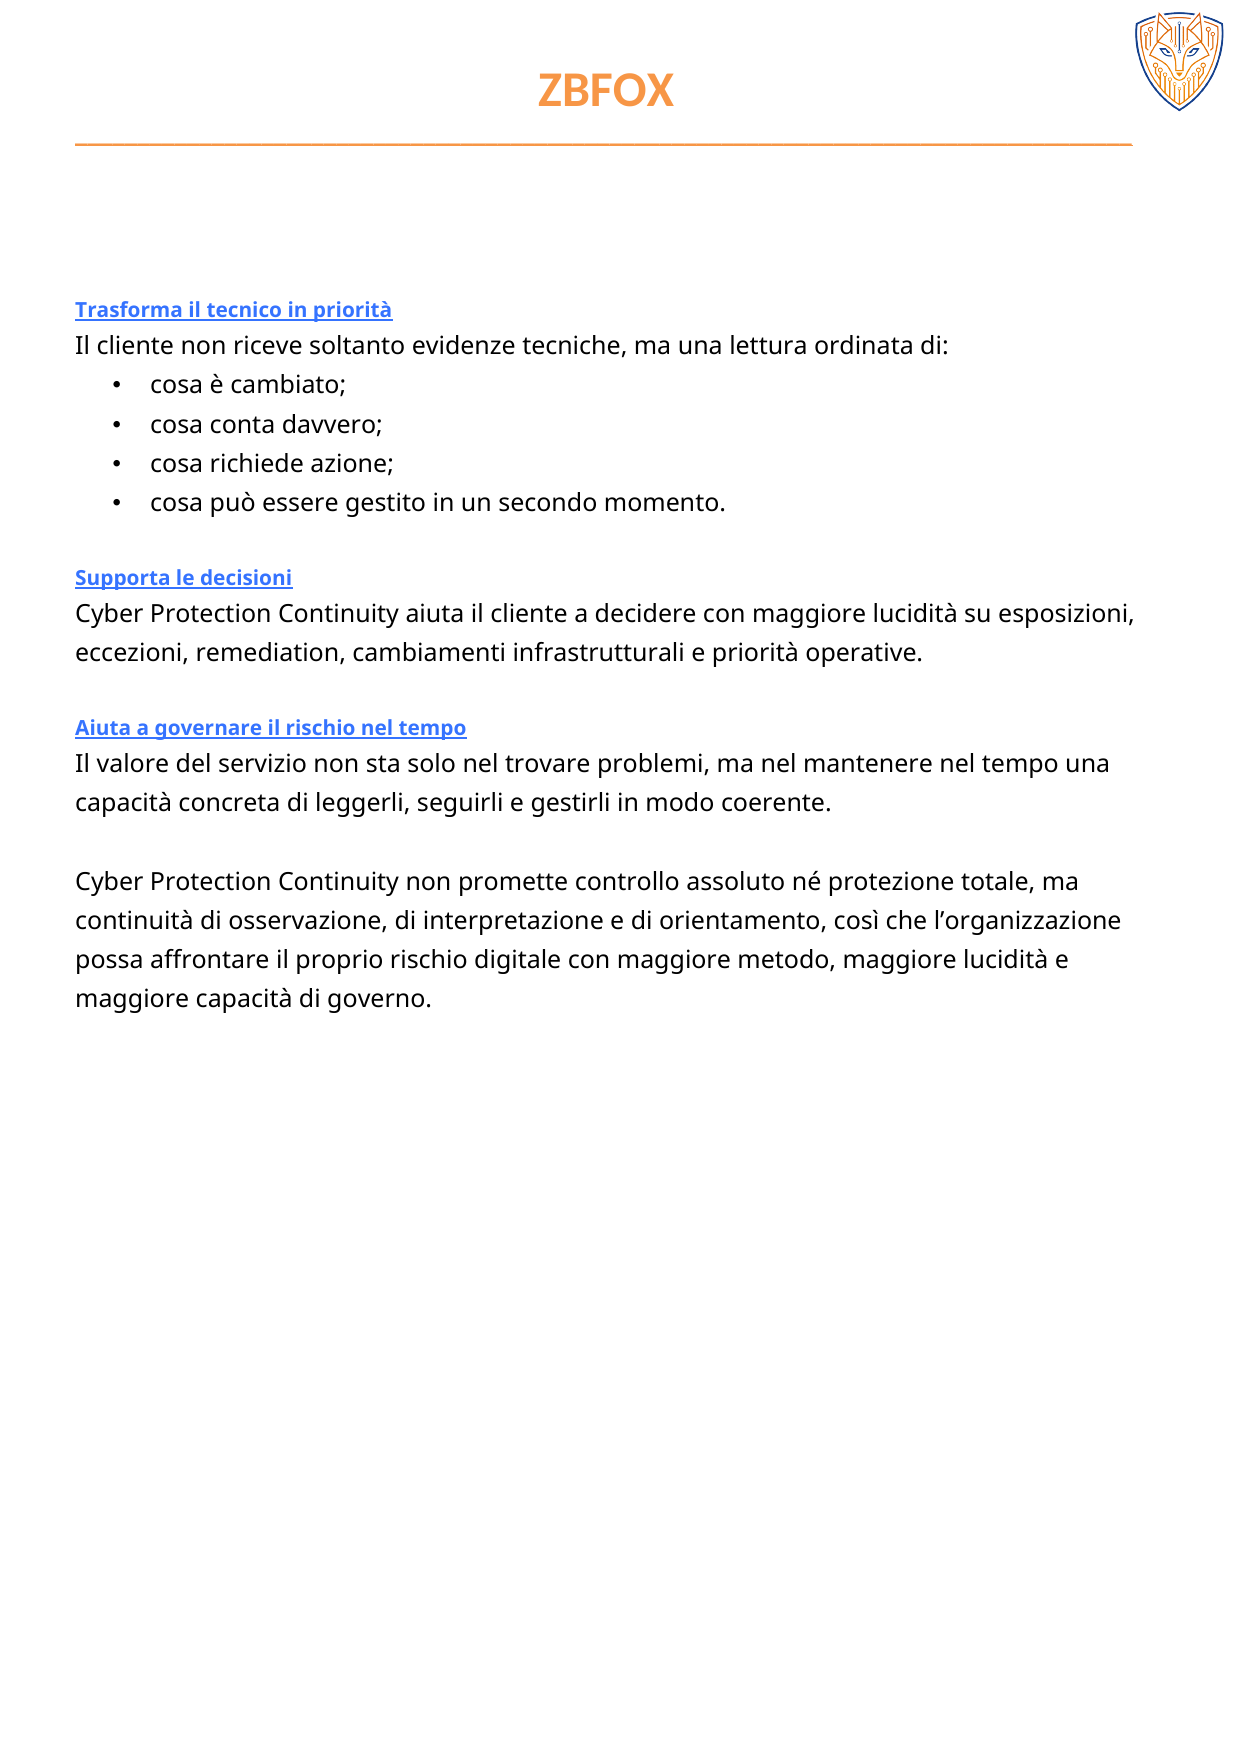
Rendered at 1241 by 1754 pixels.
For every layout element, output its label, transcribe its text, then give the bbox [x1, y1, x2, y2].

text Cyber Protection Continuity aiuta il cliente a decidere con maggiore lucidità su esposizioni, eccezioni, remediation, cambiamenti infrastrutturali e priorità operative. [75, 596, 1137, 669]
text Il valore del servizio non sta solo nel trovare problemi, ma nel mantenere nel tempo una capacità concreta di leggerli, seguirli e gestirli in modo coerente. [75, 746, 1137, 819]
text Trasforma il tecnico in priorità [75, 295, 1137, 324]
picture [1128, 5, 1230, 121]
text Il cliente non riceve soltanto evidenze tecniche, ma una lettura ordinata di: [75, 328, 1137, 362]
list cosa è cambiato; [112, 367, 1137, 401]
list cosa richiede azione; [112, 446, 1137, 479]
list cosa può essere gestito in un secondo momento. [112, 485, 1137, 519]
text Aiuta a governare il rischio nel tempo [75, 713, 1137, 742]
list cosa conta davvero; [112, 406, 1137, 440]
text Cyber Protection Continuity non promette controllo assoluto né protezione totale, ma continuità di osservazione, di interpretazione e di orientamento, così che l’organizzazione possa affrontare il proprio rischio digitale con maggiore metodo, maggiore lucidità e maggiore capacità di governo. [75, 863, 1137, 1015]
text Supporta le decisioni [75, 563, 1137, 591]
